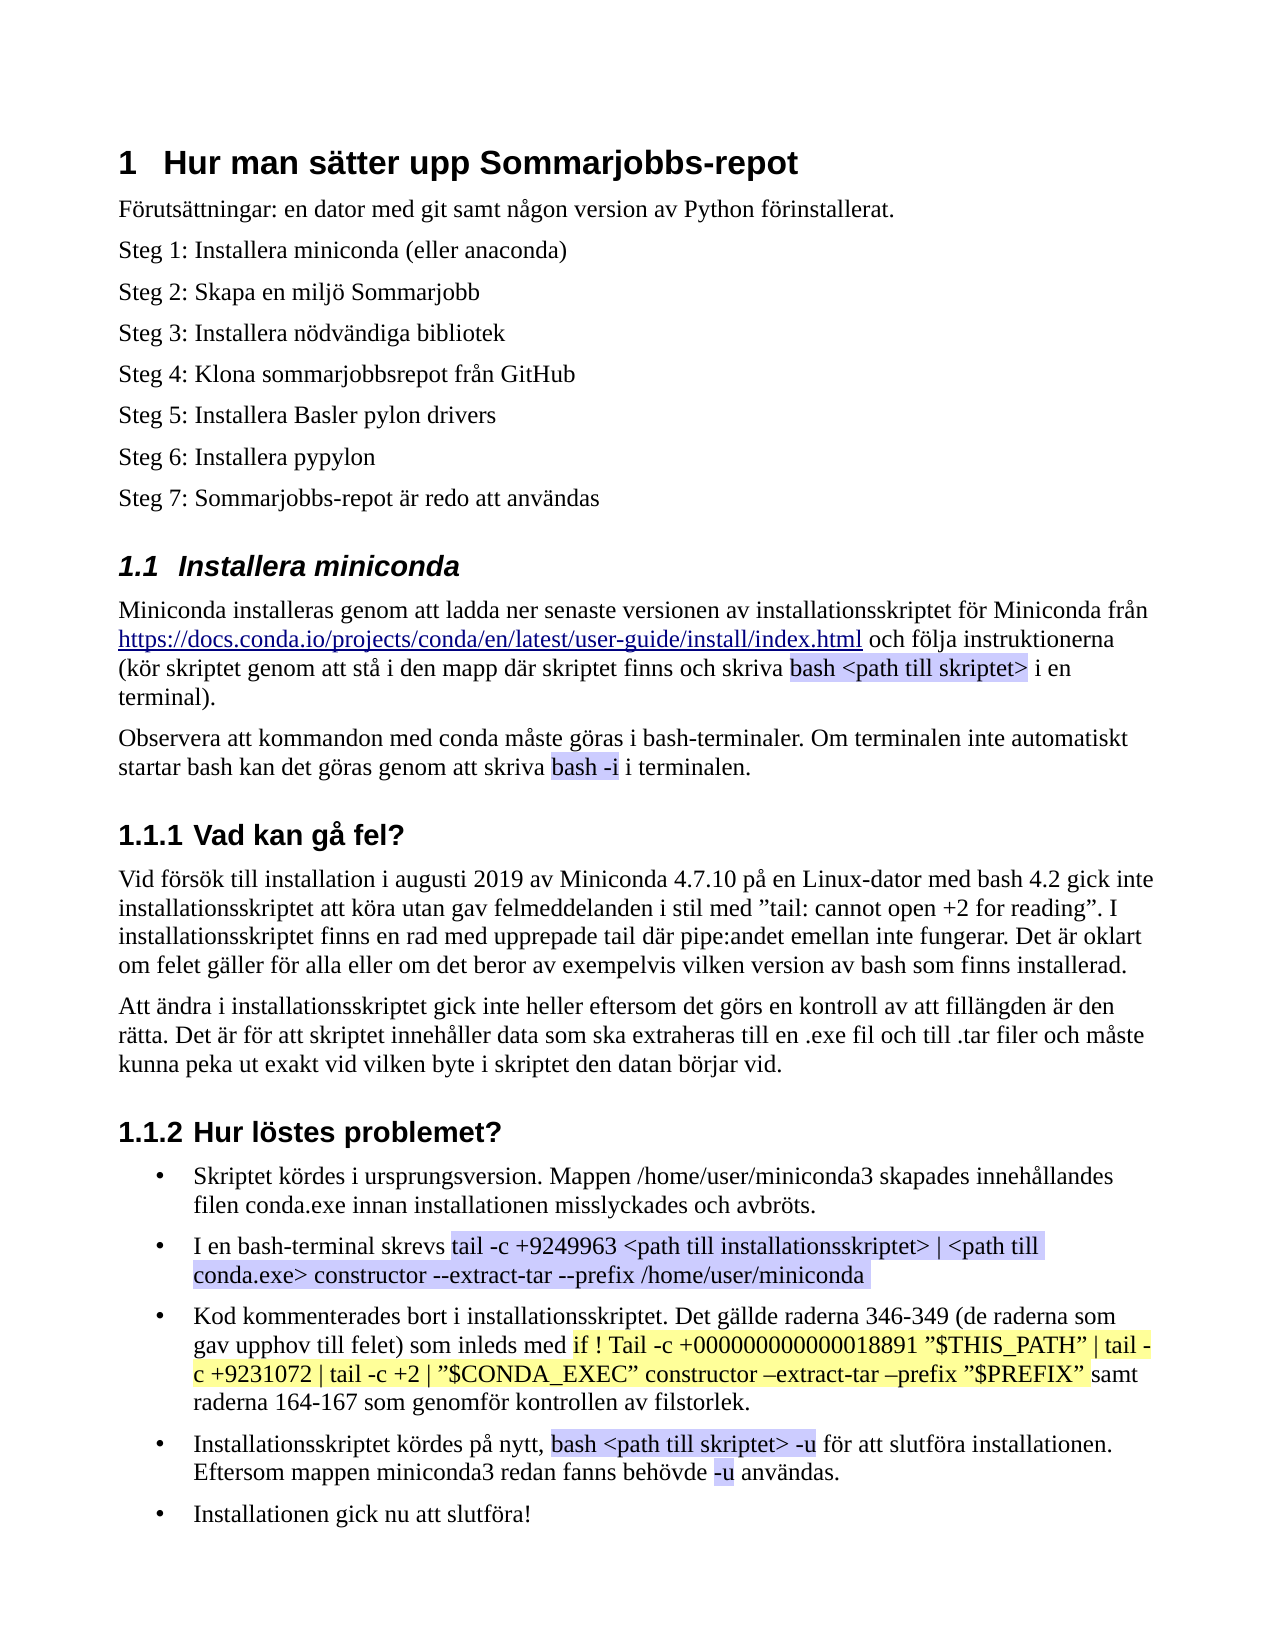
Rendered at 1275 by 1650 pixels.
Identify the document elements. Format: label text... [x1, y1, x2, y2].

text Steg 6: Installera pypylon [118, 442, 1157, 471]
text Observera att kommandon med conda måste göras i bash-terminaler. Om terminalen inte automatiskt startar bash kan det göras genom att skriva bash -i i terminalen. [118, 723, 1157, 780]
text Steg 2: Skapa en miljö Sommarjobb [118, 277, 1157, 306]
list Installationsskriptet kördes på nytt, bash <path till skriptet> -u för att slutföra installationen. Eftersom mappen miniconda3 redan fanns behövde -u användas. [156, 1429, 1157, 1486]
subtitle Hur löstes problemet? [118, 1115, 1157, 1149]
subtitle Vad kan gå fel? [118, 818, 1157, 851]
text Steg 1: Installera miniconda (eller anaconda) [118, 236, 1157, 264]
list Installationen gick nu att slutföra! [156, 1499, 1157, 1527]
text Att ändra i installationsskriptet gick inte heller eftersom det görs en kontroll av att fillängden är den rätta. Det är för att skriptet innehåller data som ska extraheras till en .exe fil och till .tar filer och måste kunna peka ut exakt vid vilken byte i skriptet den datan börjar vid. [118, 991, 1157, 1078]
text Steg 5: Installera Basler pylon drivers [118, 401, 1157, 429]
text Vid försök till installation i augusti 2019 av Miniconda 4.7.10 på en Linux-dator med bash 4.2 gick inte installationsskriptet att köra utan gav felmeddelanden i stil med ”tail: cannot open +2 for reading”. I installationsskriptet finns en rad med upprepade tail där pipe:andet emellan inte fungerar. Det är oklart om felet gäller för alla eller om det beror av exempelvis vilken version av bash som finns installerad. [118, 864, 1157, 979]
subtitle Installera miniconda [118, 549, 1157, 583]
subtitle Hur man sätter upp Sommarjobbs-repot [118, 143, 1157, 182]
text Miniconda installeras genom att ladda ner senaste versionen av installationsskriptet för Miniconda från https://docs.conda.io/projects/conda/en/latest/user-guide/install/index.html och följa instruktionerna (kör skriptet genom att stå i den mapp där skriptet finns och skriva bash <path till skriptet> i en terminal). [118, 595, 1157, 710]
text Steg 3: Installera nödvändiga bibliotek [118, 318, 1157, 347]
list I en bash-terminal skrevs tail -c +9249963 <path till installationsskriptet> | <path till conda.exe> constructor --extract-tar --prefix /home/user/miniconda [156, 1231, 1157, 1289]
list Kod kommenterades bort i installationsskriptet. Det gällde raderna 346-349 (de raderna som gav upphov till felet) som inleds med if ! Tail -c +000000000000018891 ”$THIS_PATH” | tail -c +9231072 | tail -c +2 | ”$CONDA_EXEC” constructor –extract-tar –prefix ”$PREFIX” samt raderna 164-167 som genomför kontrollen av filstorlek. [156, 1301, 1157, 1416]
text Steg 7: Sommarjobbs-repot är redo att användas [118, 483, 1157, 512]
text Steg 4: Klona sommarjobbsrepot från GitHub [118, 359, 1157, 388]
list Skriptet kördes i ursprungsversion. Mappen /home/user/miniconda3 skapades innehållandes filen conda.exe innan installationen misslyckades och avbröts. [156, 1161, 1157, 1219]
text Förutsättningar: en dator med git samt någon version av Python förinstallerat. [118, 194, 1157, 223]
